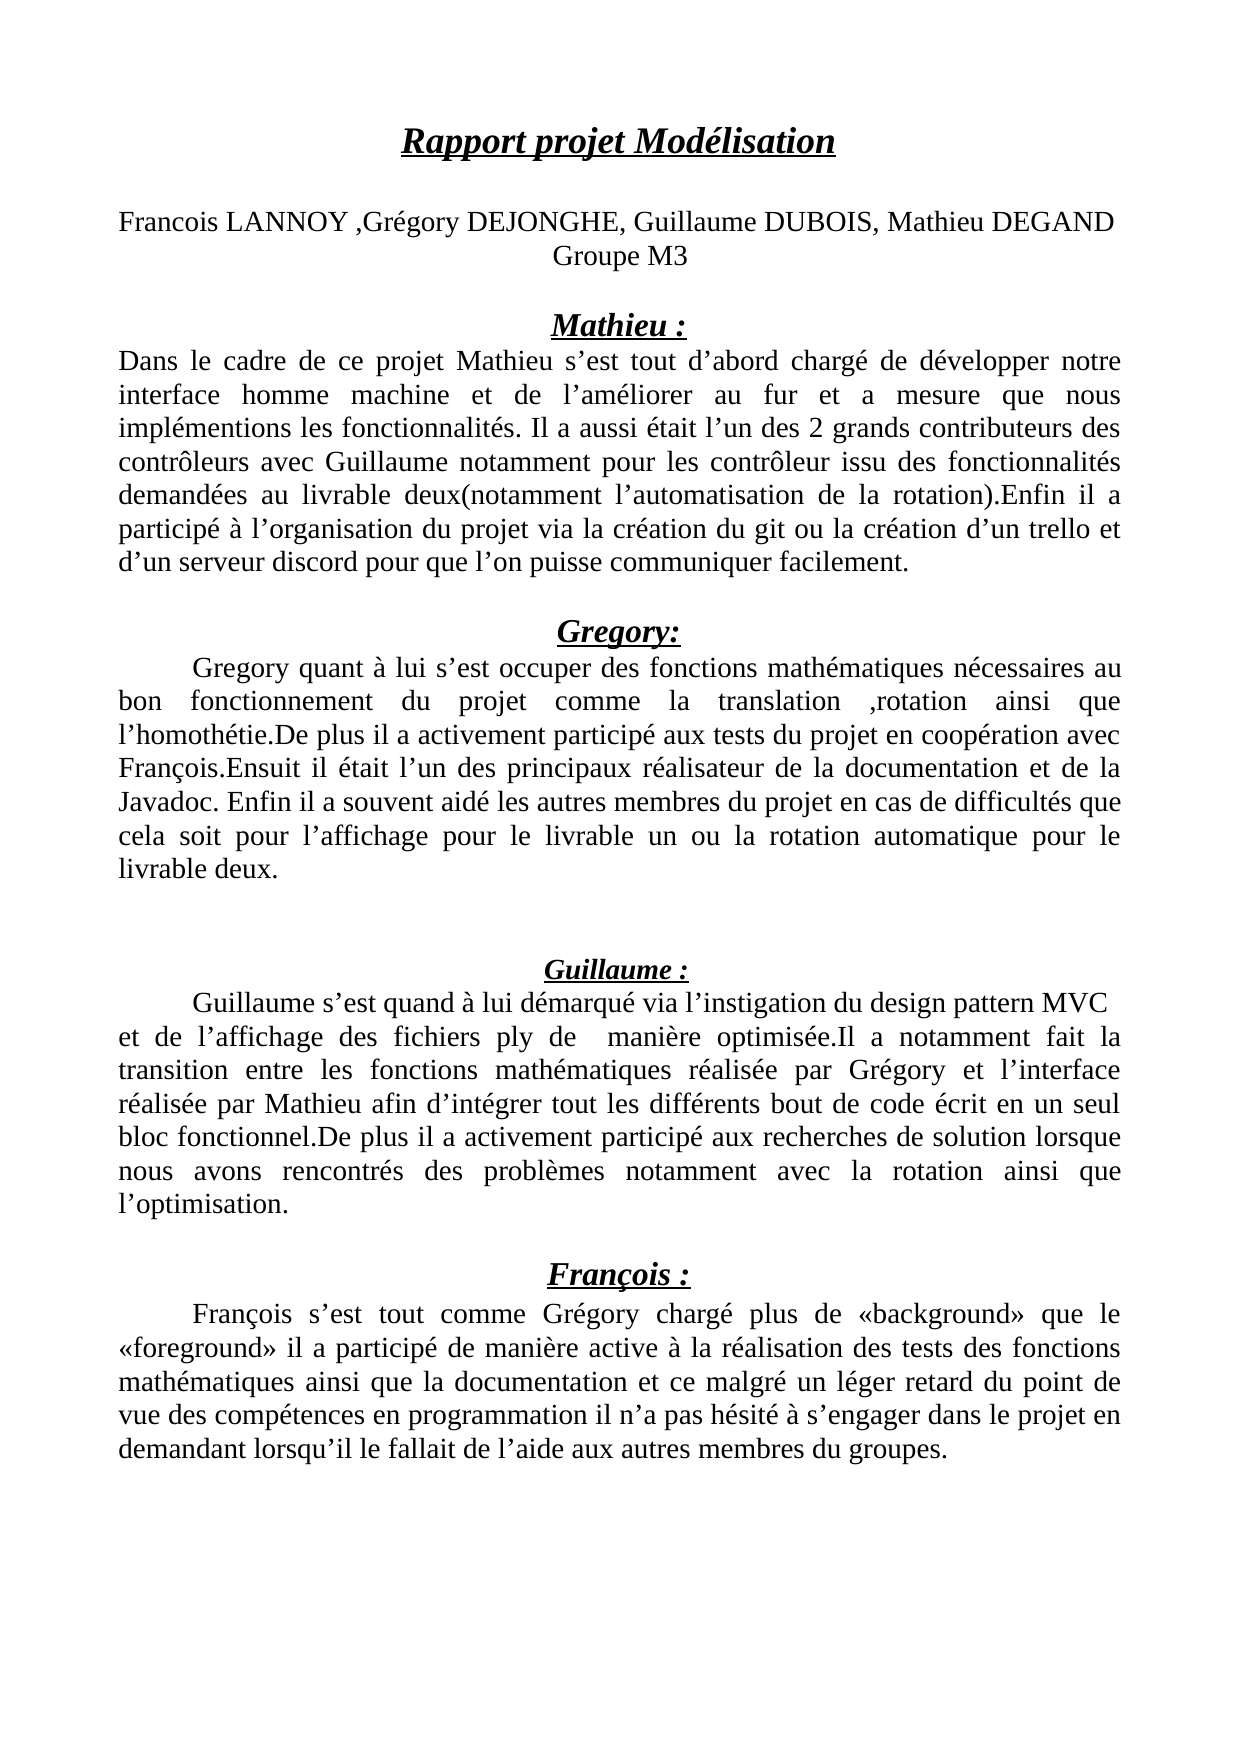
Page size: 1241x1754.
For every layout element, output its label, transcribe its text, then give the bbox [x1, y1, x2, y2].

text et de l’affichage des fichiers ply de manière optimisée.Il a notamment fait la transition entre les fonctions mathématiques réalisée par Grégory et l’interface réalisée par Mathieu afin d’intégrer tout les différents bout de code écrit en un seul bloc fonctionnel.De plus il a activement participé aux recherches de solution lorsque nous avons rencontrés des problèmes notamment avec la rotation ainsi que l’optimisation. [118, 1019, 1122, 1220]
text Francois LANNOY ,Grégory DEJONGHE, Guillaume DUBOIS, Mathieu DEGAND [118, 204, 1122, 238]
text Gregory: [118, 612, 1122, 650]
text Guillaume : [118, 952, 1122, 985]
text Gregory quant à lui s’est occuper des fonctions mathématiques nécessaires au bon fonctionnement du projet comme la translation ,rotation ainsi que l’homothétie.De plus il a activement participé aux tests du projet en coopération avec François.Ensuit il était l’un des principaux réalisateur de la documentation et de la Javadoc. Enfin il a souvent aidé les autres membres du projet en cas de difficultés que cela soit pour l’affichage pour le livrable un ou la rotation automatique pour le livrable deux. [118, 650, 1122, 885]
text Mathieu : [118, 305, 1122, 343]
text Dans le cadre de ce projet Mathieu s’est tout d’abord chargé de développer notre interface homme machine et de l’améliorer au fur et a mesure que nous implémentions les fonctionnalités. Il a aussi était l’un des 2 grands contributeurs des contrôleurs avec Guillaume notamment pour les contrôleur issu des fonctionnalités demandées au livrable deux(notamment l’automatisation de la rotation).Enfin il a participé à l’organisation du projet via la création du git ou la création d’un trello et d’un serveur discord pour que l’on puisse communiquer facilement. [118, 343, 1122, 578]
text Groupe M3 [118, 238, 1122, 271]
text Guillaume s’est quand à lui démarqué via l’instigation du design pattern MVC [118, 985, 1122, 1019]
text François : [118, 1254, 1122, 1292]
text Rapport projet Modélisation [118, 118, 1122, 161]
text François s’est tout comme Grégory chargé plus de «background» que le «foreground» il a participé de manière active à la réalisation des tests des fonctions mathématiques ainsi que la documentation et ce malgré un léger retard du point de vue des compétences en programmation il n’a pas hésité à s’engager dans le projet en demandant lorsqu’il le fallait de l’aide aux autres membres du groupes. [118, 1292, 1122, 1464]
